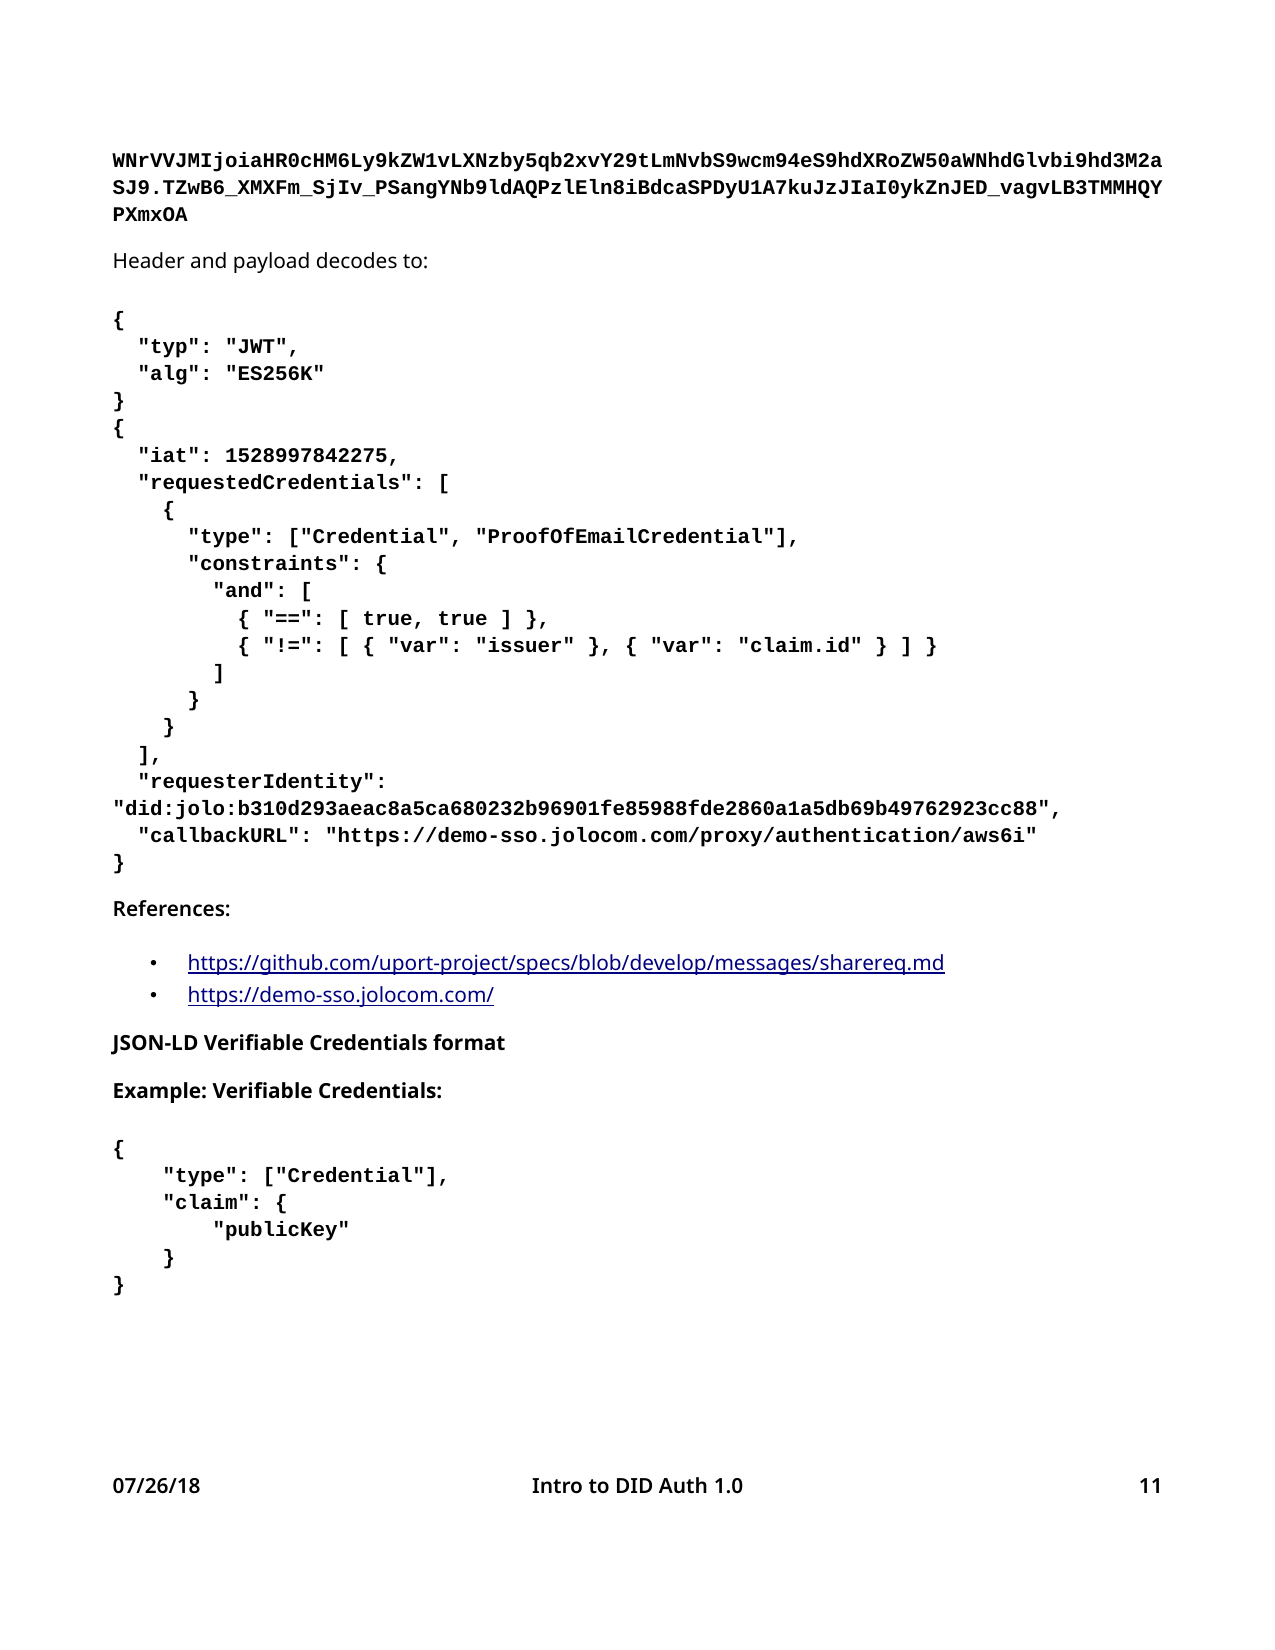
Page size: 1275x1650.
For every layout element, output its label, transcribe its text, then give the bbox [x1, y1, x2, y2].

text { [112, 417, 1162, 441]
text Header and payload decodes to: [112, 247, 1162, 275]
text "and": [ [112, 581, 1162, 604]
text "publicKey" [112, 1219, 1162, 1243]
text "claim": { [112, 1192, 1162, 1216]
text References: [112, 894, 1162, 923]
text "requestedCredentials": [ [112, 472, 1162, 495]
text ], [112, 744, 1162, 767]
text "type": ["Credential"], [112, 1165, 1162, 1189]
text } [112, 852, 1162, 876]
text { "==": [ true, true ] }, [112, 608, 1162, 631]
text "iat": 1528997842275, [112, 444, 1162, 468]
list https://demo-sso.jolocom.com/ [150, 981, 1162, 1009]
text } [112, 689, 1162, 713]
text { [112, 499, 1162, 523]
list https://github.com/uport-project/specs/blob/develop/messages/sharereq.md [150, 948, 1162, 976]
text } [112, 390, 1162, 414]
text "callbackURL": "https://demo-sso.jolocom.com/proxy/authentication/aws6i" [112, 825, 1162, 849]
text Example: Verifiable Credentials: [112, 1076, 1162, 1104]
text "alg": "ES256K" [112, 363, 1162, 387]
text "constraints": { [112, 553, 1162, 577]
text ] [112, 662, 1162, 686]
text "typ": "JWT", [112, 336, 1162, 359]
text } [112, 1247, 1162, 1270]
text "requesterIdentity": "did:jolo:b310d293aeac8a5ca680232b96901fe85988fde2860a1a5db69b49762923cc88", [112, 771, 1162, 822]
subtitle JSON-LD Verifiable Credentials format [112, 1028, 1162, 1057]
text "type": ["Credential", "ProofOfEmailCredential"], [112, 526, 1162, 550]
text } [112, 716, 1162, 740]
text { [112, 309, 1162, 332]
text WNrVVJMIjoiaHR0cHM6Ly9kZW1vLXNzby5qb2xvY29tLmNvbS9wcm94eS9hdXRoZW50aWNhdGlvbi9hd3M2aSJ9.TZwB6_XMXFm_SjIv_PSangYNb9ldAQPzlEln8iBdcaSPDyU1A7kuJzJIaI0ykZnJED_vagvLB3TMMHQYPXmxOA [112, 150, 1162, 228]
text { "!=": [ { "var": "issuer" }, { "var": "claim.id" } ] } [112, 635, 1162, 658]
text } [112, 1274, 1162, 1297]
text { [112, 1138, 1162, 1162]
